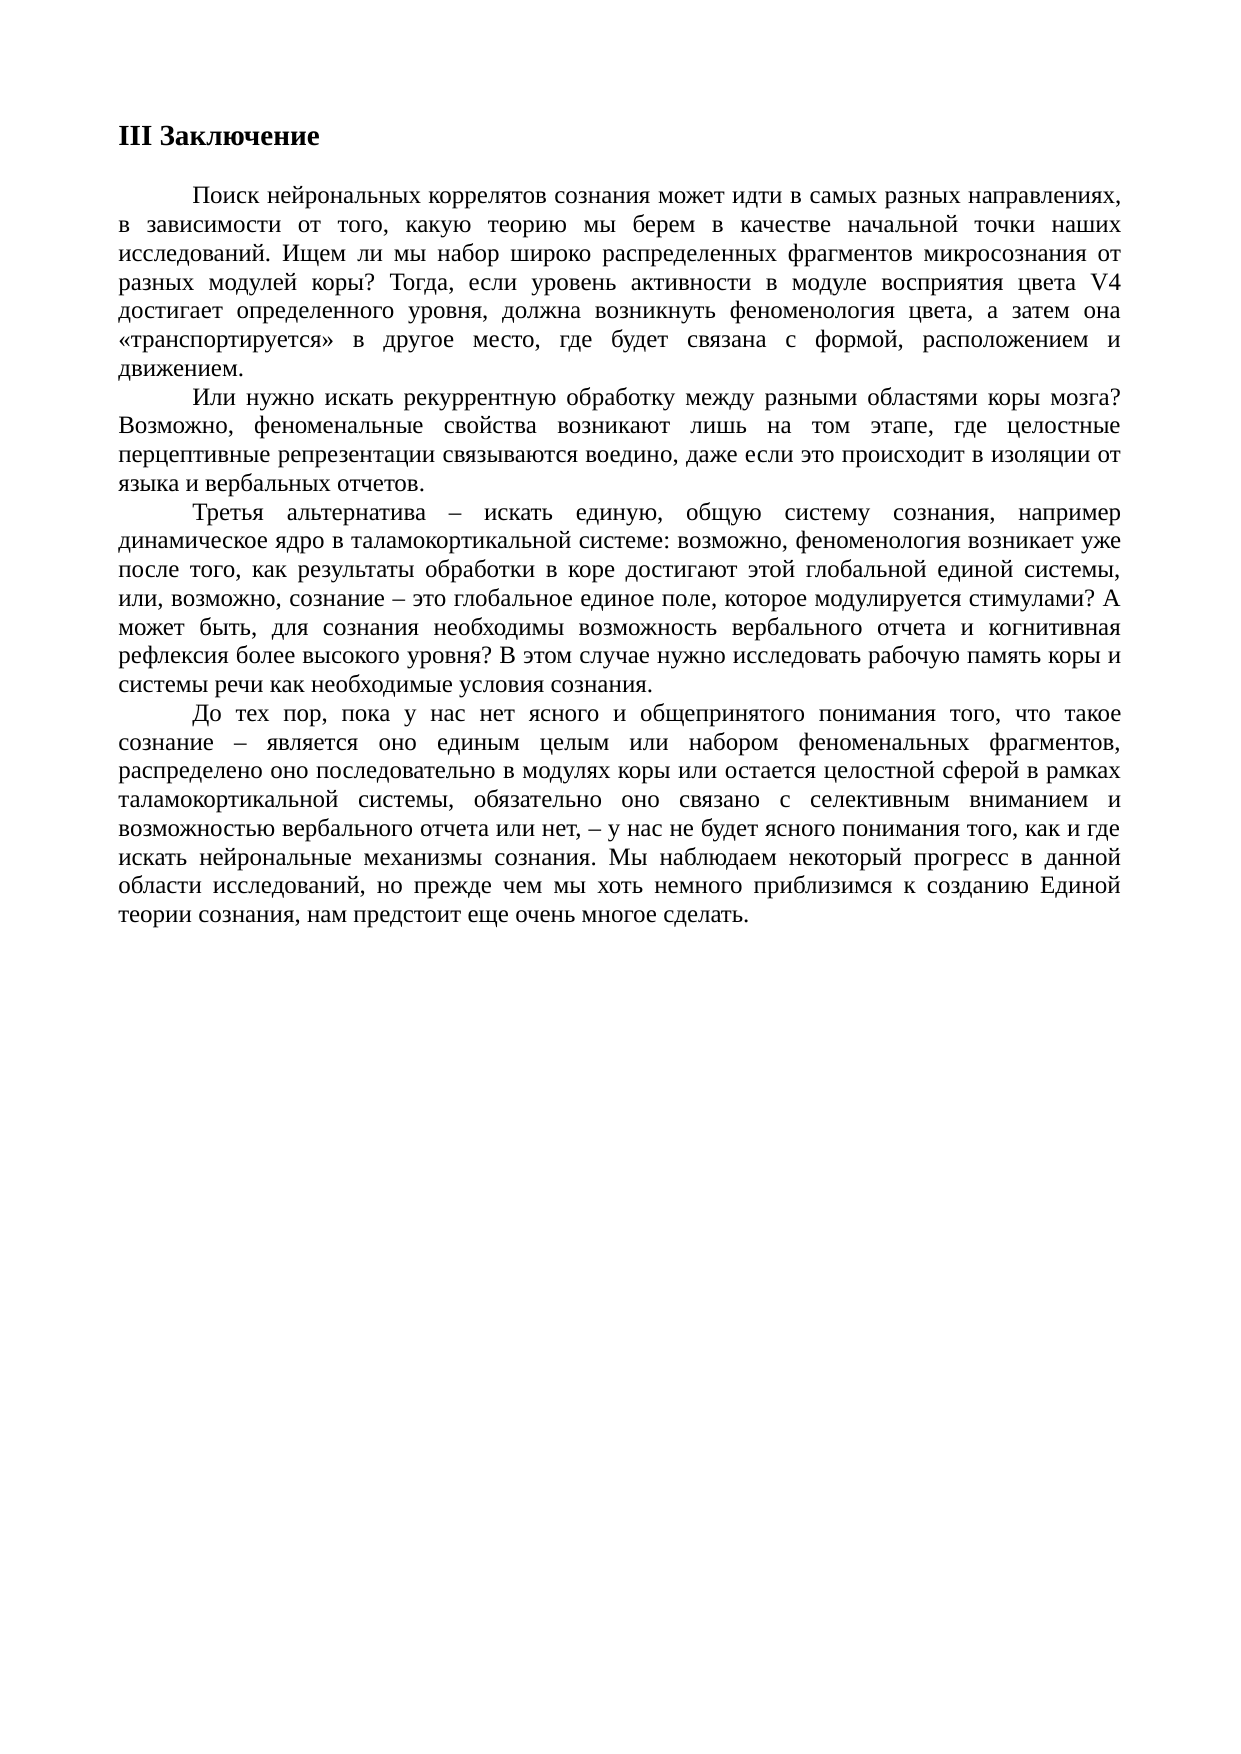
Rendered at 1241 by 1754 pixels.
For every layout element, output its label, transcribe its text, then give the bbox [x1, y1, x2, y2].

text Третья альтернатива – искать единую, общую систему сознания, например динамическое ядро в таламокортикальной системе: возможно, феноменология возникает уже после того, как результаты обработки в коре достигают этой глобальной единой системы, или, возможно, сознание – это глобальное единое поле, которое модулируется стимулами? А может быть, для сознания необходимы возможность вербального отчета и когнитивная рефлексия более высокого уровня? В этом случае нужно исследовать рабочую память коры и системы речи как необходимые условия сознания. [118, 497, 1122, 698]
text До тех пор, пока у нас нет ясного и общепринятого понимания того, что такое сознание – является оно единым целым или набором феноменальных фрагментов, распределено оно последовательно в модулях коры или остается целостной сферой в рамках таламокортикальной системы, обязательно оно связано с селективным вниманием и возможностью вербального отчета или нет, – у нас не будет ясного понимания того, как и где искать нейрональные механизмы сознания. Мы наблюдаем некоторый прогресс в данной области исследований, но прежде чем мы хоть немного приблизимся к созданию Единой теории сознания, нам предстоит еще очень многое сделать. [118, 698, 1122, 928]
text III Заключение [118, 118, 1122, 152]
text Поиск нейрональных коррелятов сознания может идти в самых разных направлениях, в зависимости от того, какую теорию мы берем в качестве начальной точки наших исследований. Ищем ли мы набор широко распределенных фрагментов микросознания от разных модулей коры? Тогда, если уровень активности в модуле восприятия цвета V4 достигает определенного уровня, должна возникнуть феноменология цвета, а затем она «транспортируется» в другое место, где будет связана с формой, расположением и движением. [118, 180, 1122, 382]
text Или нужно искать рекуррентную обработку между разными областями коры мозга? Возможно, феноменальные свойства возникают лишь на том этапе, где целостные перцептивные репрезентации связываются воедино, даже если это происходит в изоляции от языка и вербальных отчетов. [118, 382, 1122, 497]
